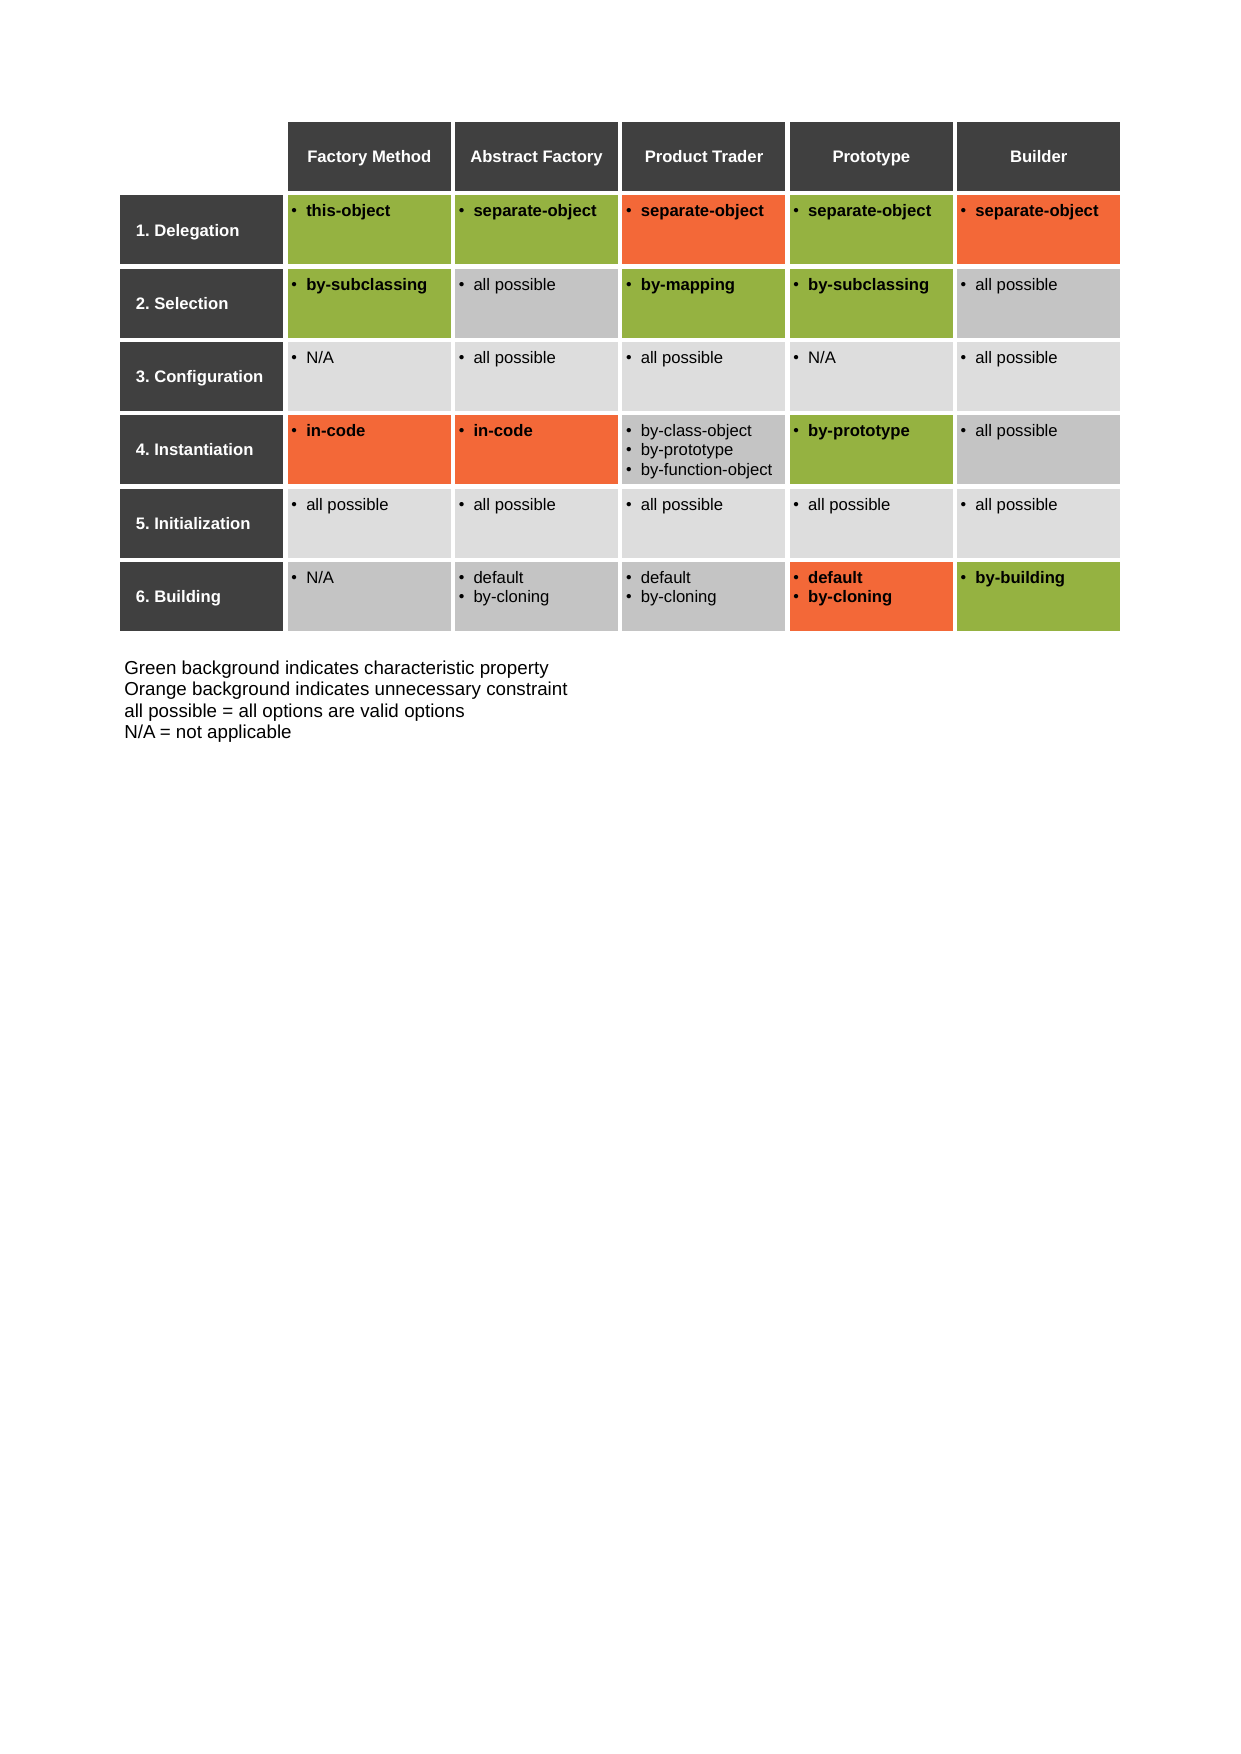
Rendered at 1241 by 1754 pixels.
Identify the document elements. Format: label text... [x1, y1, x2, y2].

table_cell all possible [957, 415, 1120, 484]
table_cell by-subclassing [288, 269, 451, 338]
table_cell N/A [288, 562, 451, 631]
table_cell in-code [455, 415, 618, 484]
table_header [120, 122, 283, 191]
table_header Product Trader [622, 122, 785, 191]
table_cell 3. Configuration [120, 342, 283, 411]
table_cell default by-cloning [622, 562, 785, 631]
table_cell all possible [622, 489, 785, 558]
text N/A = not applicable [124, 721, 1122, 743]
table_cell in-code [288, 415, 451, 484]
table_cell default by-cloning [790, 562, 953, 631]
table_cell by-class-object by-prototype by-function-object [622, 415, 785, 484]
table_cell 5. Initialization [120, 489, 283, 558]
table_header Prototype [790, 122, 953, 191]
table_cell separate-object [957, 195, 1120, 264]
table_cell default by-cloning [455, 562, 618, 631]
table_cell by-prototype [790, 415, 953, 484]
table_cell N/A [288, 342, 451, 411]
table_cell 2. Selection [120, 269, 283, 338]
table_cell 1. Delegation [120, 195, 283, 264]
table_cell 4. Instantiation [120, 415, 283, 484]
text Green background indicates characteristic property [124, 657, 1122, 678]
table_header Builder [957, 122, 1120, 191]
table_cell N/A [790, 342, 953, 411]
table_header Abstract Factory [455, 122, 618, 191]
table_cell by-mapping [622, 269, 785, 338]
table_cell separate-object [455, 195, 618, 264]
table_cell all possible [957, 489, 1120, 558]
table_header Factory Method [288, 122, 451, 191]
table_cell all possible [455, 342, 618, 411]
table_cell all possible [455, 489, 618, 558]
table_cell by-subclassing [790, 269, 953, 338]
table_cell all possible [790, 489, 953, 558]
table_cell all possible [288, 489, 451, 558]
table_cell this-object [288, 195, 451, 264]
table_cell 6. Building [120, 562, 283, 631]
text all possible = all options are valid options [124, 700, 1122, 721]
table_cell separate-object [622, 195, 785, 264]
text Orange background indicates unnecessary constraint [124, 678, 1122, 700]
table_cell all possible [455, 269, 618, 338]
table_cell separate-object [790, 195, 953, 264]
table_cell all possible [957, 269, 1120, 338]
table_cell all possible [622, 342, 785, 411]
table_cell all possible [957, 342, 1120, 411]
table_cell by-building [957, 562, 1120, 631]
